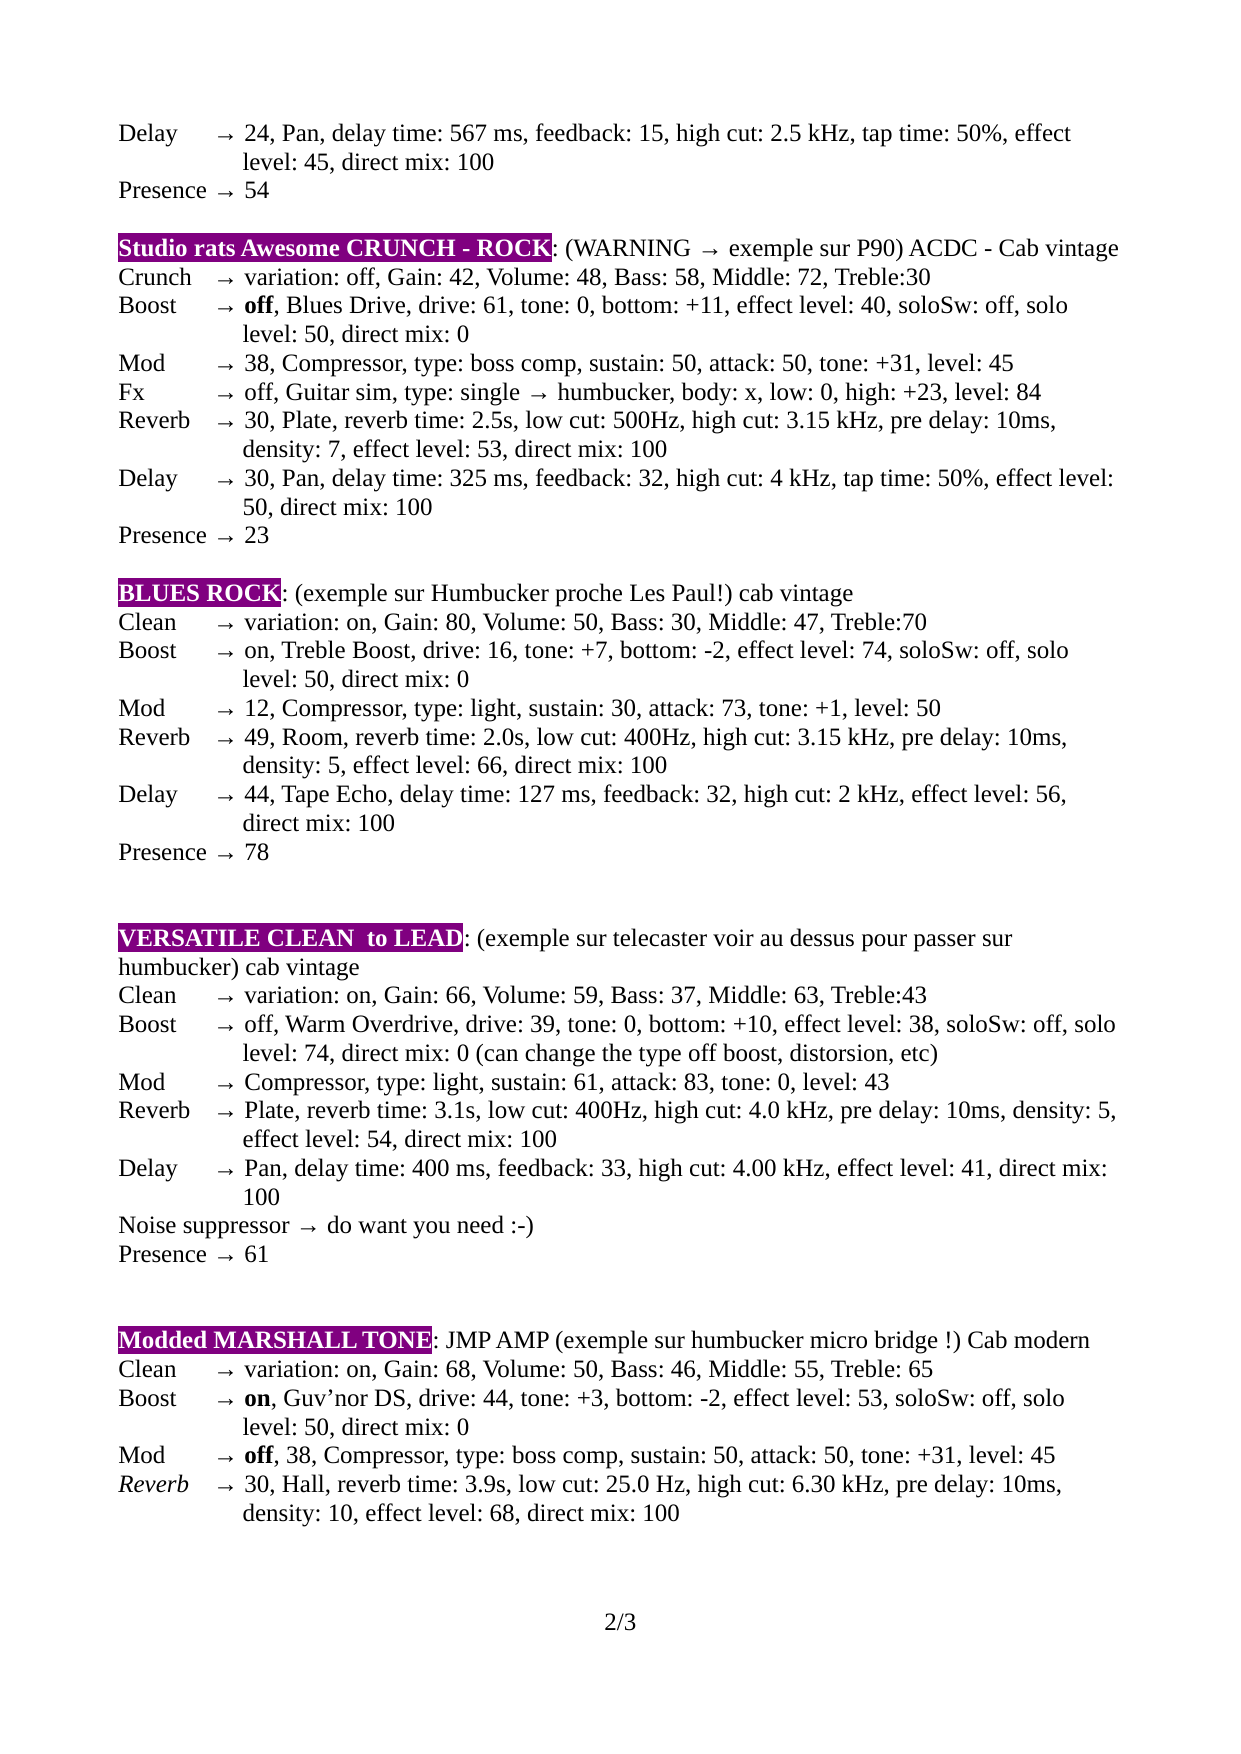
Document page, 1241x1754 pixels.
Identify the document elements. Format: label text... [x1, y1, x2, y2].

text Mod → 38, Compressor, type: boss comp, sustain: 50, attack: 50, tone: +31, level: 45 [118, 348, 1122, 377]
text Reverb → 30, Plate, reverb time: 2.5s, low cut: 500Hz, high cut: 3.15 kHz, pre delay: 10ms, density: 7, effect level: 53, direct mix: 100 [118, 406, 1122, 463]
text Noise suppressor → do want you need :-) [118, 1211, 1122, 1239]
text Reverb → 49, Room, reverb time: 2.0s, low cut: 400Hz, high cut: 3.15 kHz, pre delay: 10ms, density: 5, effect level: 66, direct mix: 100 [118, 722, 1122, 779]
text Presence → 61 [118, 1239, 1122, 1268]
text Delay → 44, Tape Echo, delay time: 127 ms, feedback: 32, high cut: 2 kHz, effect level: 56, direct mix: 100 [118, 779, 1122, 837]
text Clean → variation: on, Gain: 66, Volume: 59, Bass: 37, Middle: 63, Treble:43 [118, 981, 1122, 1009]
text Clean → variation: on, Gain: 80, Volume: 50, Bass: 30, Middle: 47, Treble:70 [118, 607, 1122, 636]
text Delay → 24, Pan, delay time: 567 ms, feedback: 15, high cut: 2.5 kHz, tap time: 50%, effect level: 45, direct mix: 100 [118, 118, 1122, 176]
text Mod → 12, Compressor, type: light, sustain: 30, attack: 73, tone: +1, level: 50 [118, 693, 1122, 722]
text Presence → 54 [118, 176, 1122, 204]
text Fx → off, Guitar sim, type: single → humbucker, body: x, low: 0, high: +23, level: 84 [118, 377, 1122, 406]
text BLUES ROCK: (exemple sur Humbucker proche Les Paul!) cab vintage [118, 578, 1122, 607]
text Studio rats Awesome CRUNCH - ROCK: (WARNING → exemple sur P90) ACDC - Cab vintage [118, 233, 1122, 262]
text Delay → 30, Pan, delay time: 325 ms, feedback: 32, high cut: 4 kHz, tap time: 50%, effect level: 50, direct mix: 100 [118, 463, 1122, 521]
text Mod → off, 38, Compressor, type: boss comp, sustain: 50, attack: 50, tone: +31, level: 45 [118, 1441, 1122, 1469]
text Presence → 78 [118, 837, 1122, 866]
text Reverb → Plate, reverb time: 3.1s, low cut: 400Hz, high cut: 4.0 kHz, pre delay: 10ms, density: 5, effect level: 54, direct mix: 100 [118, 1096, 1122, 1153]
text Presence → 23 [118, 521, 1122, 549]
text Delay → Pan, delay time: 400 ms, feedback: 33, high cut: 4.00 kHz, effect level: 41, direct mix: 100 [118, 1153, 1122, 1211]
text Reverb → 30, Hall, reverb time: 3.9s, low cut: 25.0 Hz, high cut: 6.30 kHz, pre delay: 10ms, density: 10, effect level: 68, direct mix: 100 [118, 1469, 1122, 1527]
text Crunch → variation: off, Gain: 42, Volume: 48, Bass: 58, Middle: 72, Treble:30 [118, 262, 1122, 291]
text Boost → off, Warm Overdrive, drive: 39, tone: 0, bottom: +10, effect level: 38, soloSw: off, solo level: 74, direct mix: 0 (can change the type off boost, distorsion, etc) [118, 1009, 1122, 1067]
text Boost → on, Guv’nor DS, drive: 44, tone: +3, bottom: -2, effect level: 53, soloSw: off, solo level: 50, direct mix: 0 [118, 1383, 1122, 1441]
text Boost → on, Treble Boost, drive: 16, tone: +7, bottom: -2, effect level: 74, soloSw: off, solo level: 50, direct mix: 0 [118, 636, 1122, 693]
text Clean → variation: on, Gain: 68, Volume: 50, Bass: 46, Middle: 55, Treble: 65 [118, 1354, 1122, 1383]
text VERSATILE CLEAN to LEAD: (exemple sur telecaster voir au dessus pour passer sur humbucker) cab vintage [118, 923, 1122, 981]
text Modded MARSHALL TONE: JMP AMP (exemple sur humbucker micro bridge !) Cab modern [118, 1326, 1122, 1354]
text Boost → off, Blues Drive, drive: 61, tone: 0, bottom: +11, effect level: 40, soloSw: off, solo level: 50, direct mix: 0 [118, 291, 1122, 348]
text Mod → Compressor, type: light, sustain: 61, attack: 83, tone: 0, level: 43 [118, 1067, 1122, 1096]
